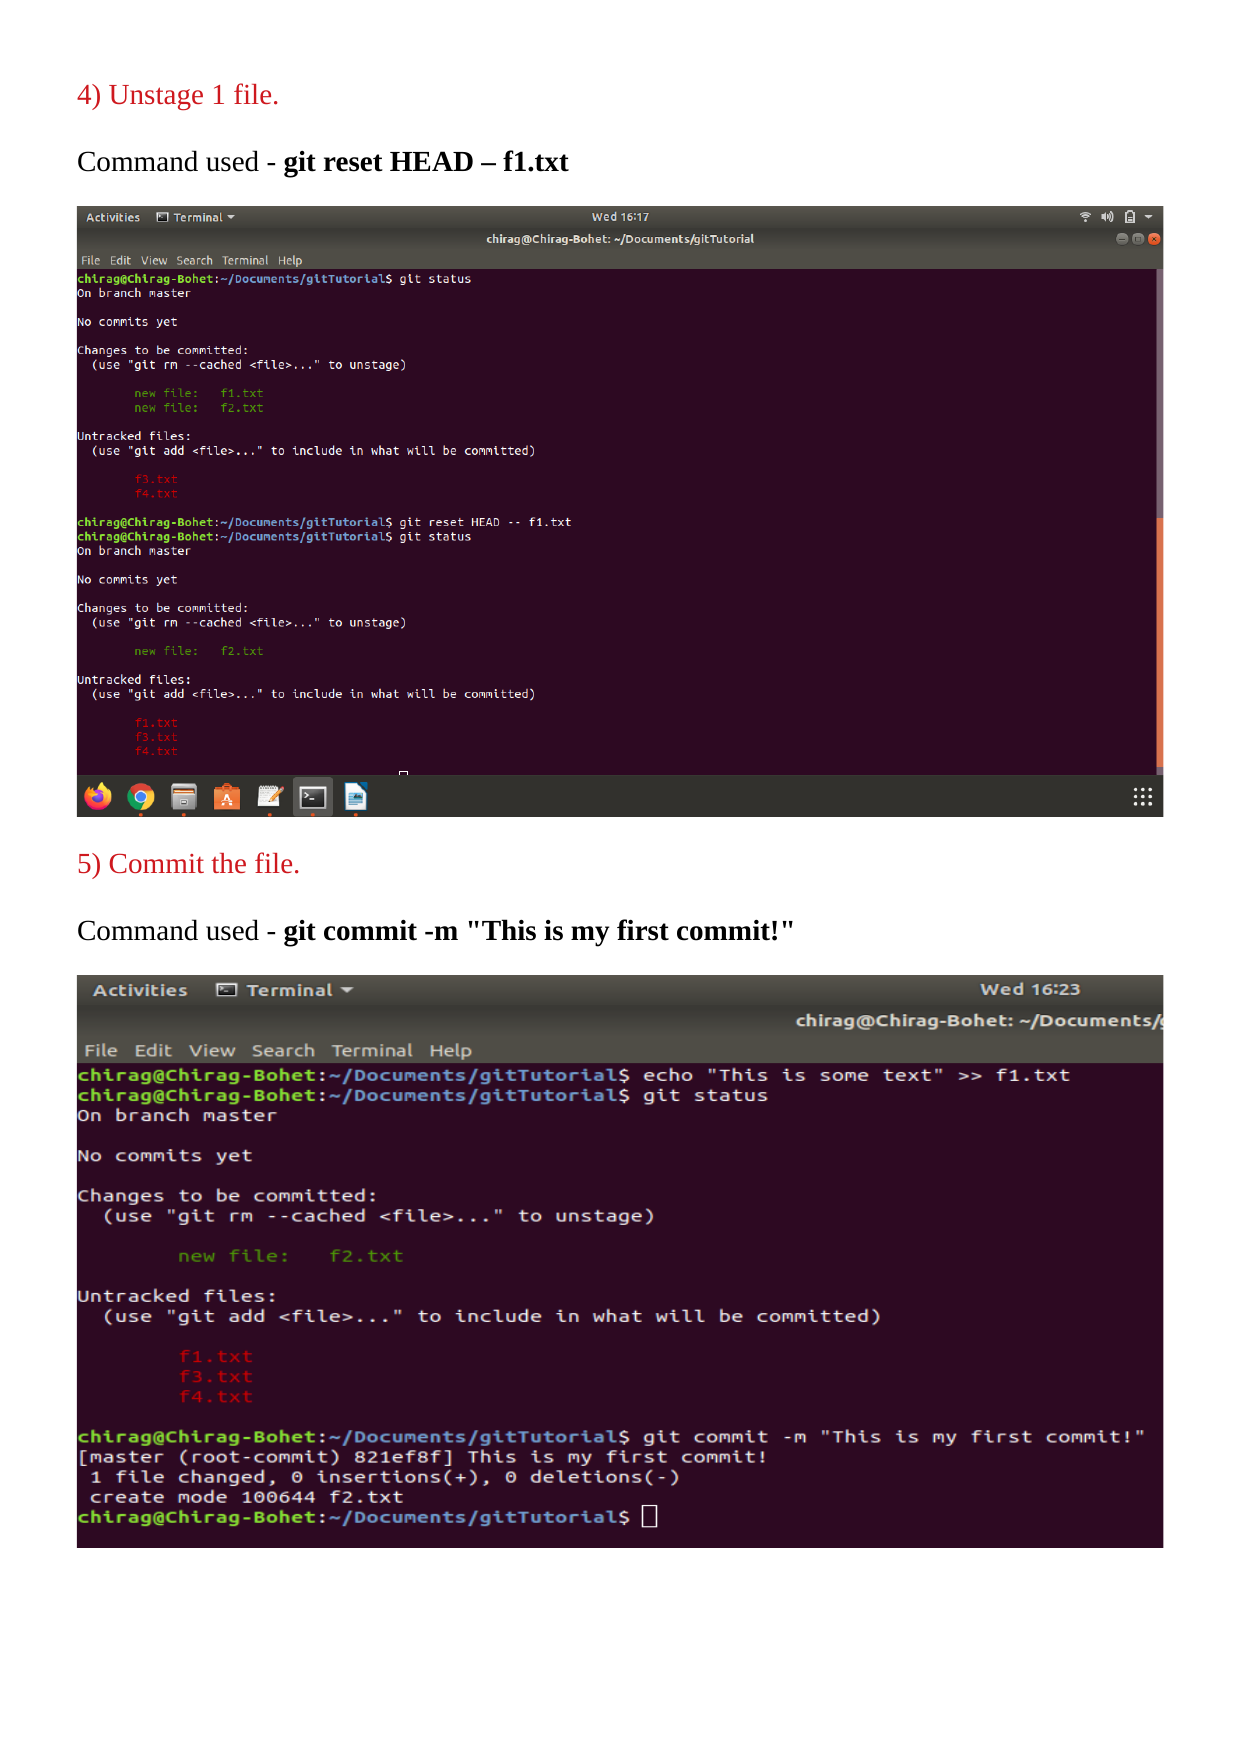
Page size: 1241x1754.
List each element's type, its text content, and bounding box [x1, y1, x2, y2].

text 5) Commit the file. [77, 846, 1163, 879]
text Command used - git commit -m "This is my first commit!" [77, 913, 1163, 946]
text 4) Unstage 1 file. [77, 77, 1163, 110]
text Command used - git reset HEAD – f1.txt [77, 144, 1163, 177]
picture [76, 206, 1164, 817]
